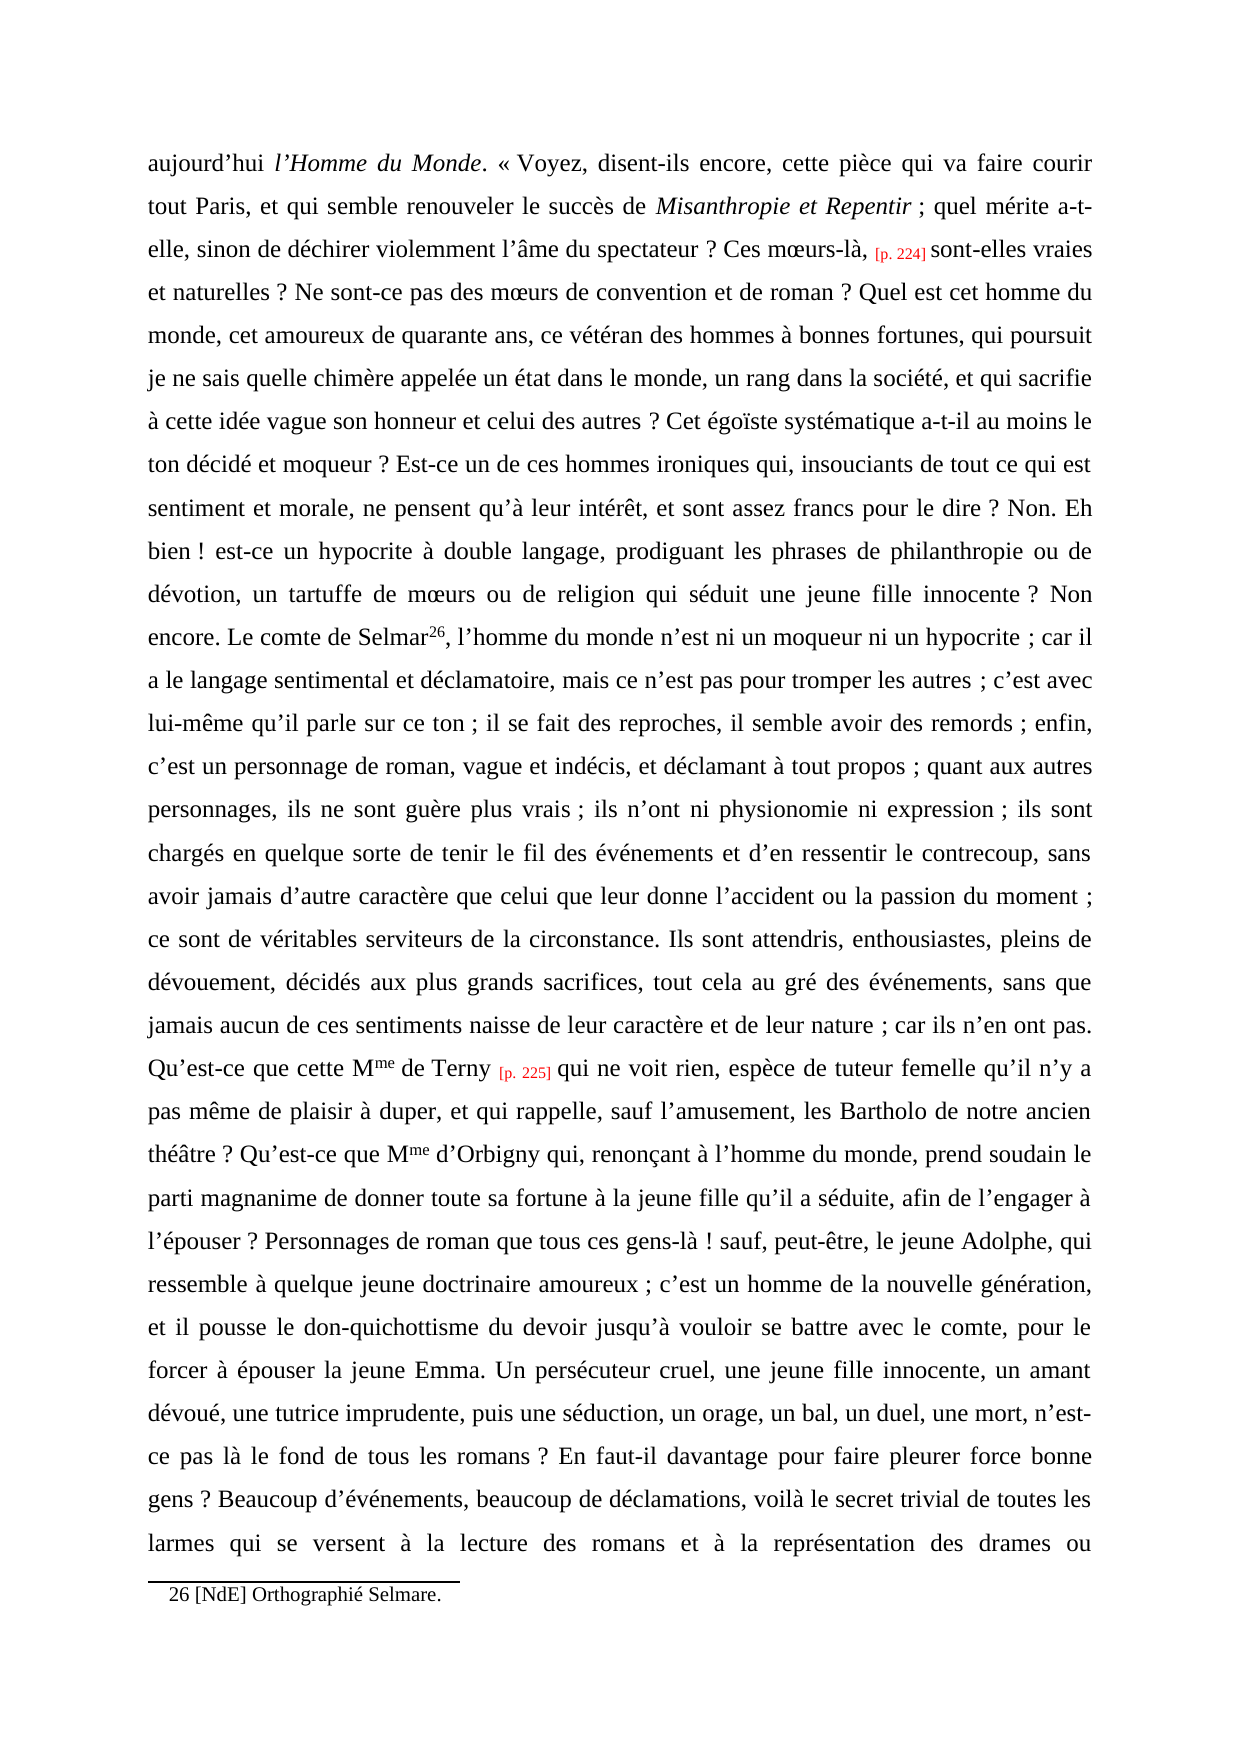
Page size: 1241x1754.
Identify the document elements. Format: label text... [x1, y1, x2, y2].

text aujourd’hui l’Homme du Monde. « Voyez, disent-ils encore, cette pièce qui va faire courir tout Paris, et qui semble renouveler le succès de Misanthropie et Repentir ; quel mérite a-t-elle, sinon de déchirer violemment l’âme du spectateur ? Ces mœurs-là, [p. 224] sont-elles vraies et naturelles ? Ne sont-ce pas des mœurs de convention et de roman ? Quel est cet homme du monde, cet amoureux de quarante ans, ce vétéran des hommes à bonnes fortunes, qui poursuit je ne sais quelle chimère appelée un état dans le monde, un rang dans la société, et qui sacrifie à cette idée vague son honneur et celui des autres ? Cet égoïste systématique a-t-il au moins le ton décidé et moqueur ? Est-ce un de ces hommes ironiques qui, insouciants de tout ce qui est sentiment et morale, ne pensent qu’à leur intérêt, et sont assez francs pour le dire ? Non. Eh bien ! est-ce un hypocrite à double langage, prodiguant les phrases de philanthropie ou de dévotion, un tartuffe de mœurs ou de religion qui séduit une jeune fille innocente ? Non encore. Le comte de Selmar, l’homme du monde n’est ni un moqueur ni un hypocrite ; car il a le langage sentimental et déclamatoire, mais ce n’est pas pour tromper les autres ; c’est avec lui-même qu’il parle sur ce ton ; il se fait des reproches, il semble avoir des remords ; enfin, c’est un personnage de roman, vague et indécis, et déclamant à tout propos ; quant aux autres personnages, ils ne sont guère plus vrais ; ils n’ont ni physionomie ni expression ; ils sont chargés en quelque sorte de tenir le fil des événements et d’en ressentir le contrecoup, sans avoir jamais d’autre caractère que celui que leur donne l’accident ou la passion du moment ; ce sont de véritables serviteurs de la circonstance. Ils sont attendris, enthousiastes, pleins de dévouement, décidés aux plus grands sacrifices, tout cela au gré des événements, sans que jamais aucun de ces sentiments naisse de leur caractère et de leur nature ; car ils n’en ont pas. Qu’est-ce que cette Mme de Terny [p. 225] qui ne voit rien, espèce de tuteur femelle qu’il n’y a pas même de plaisir à duper, et qui rappelle, sauf l’amusement, les Bartholo de notre ancien théâtre ? Qu’est-ce que Mme d’Orbigny qui, renonçant à l’homme du monde, prend soudain le parti magnanime de donner toute sa fortune à la jeune fille qu’il a séduite, afin de l’engager à l’épouser ? Personnages de roman que tous ces gens-là ! sauf, peut-être, le jeune Adolphe, qui ressemble à quelque jeune doctrinaire amoureux ; c’est un homme de la nouvelle génération, et il pousse le don-quichottisme du devoir jusqu’à vouloir se battre avec le comte, pour le forcer à épouser la jeune Emma. Un persécuteur cruel, une jeune fille innocente, un amant dévoué, une tutrice imprudente, puis une séduction, un orage, un bal, un duel, une mort, n’est-ce pas là le fond de tous les romans ? En faut-il davantage pour faire pleurer force bonne gens ? Beaucoup d’événements, beaucoup de déclamations, voilà le secret trivial de toutes les larmes qui se versent à la lecture des romans et à la représentation des drames ou [148, 148, 1093, 1556]
text [NdE] Orthographié Selmare. [148, 1582, 1093, 1606]
